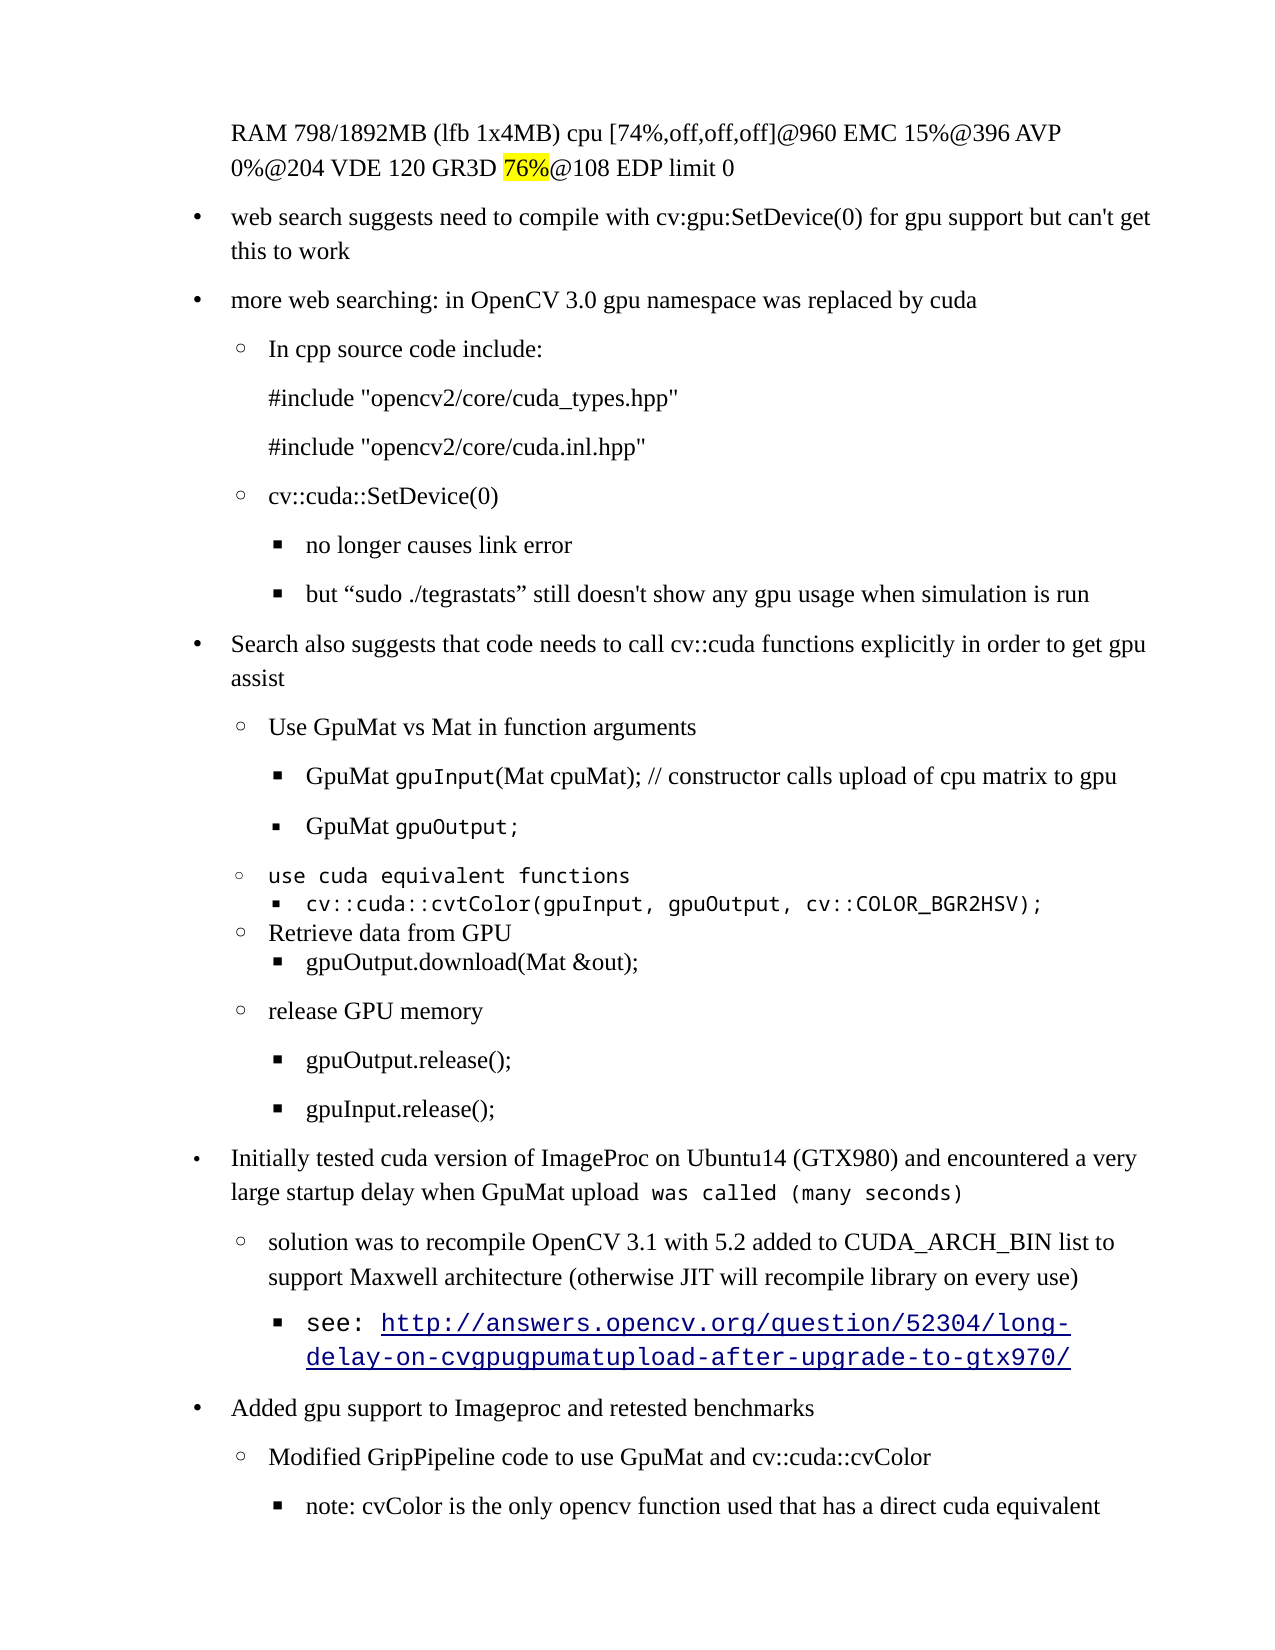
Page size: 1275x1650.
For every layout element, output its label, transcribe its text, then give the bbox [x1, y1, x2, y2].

list use cuda equivalent functions [231, 861, 1157, 889]
list #include "opencv2/core/cuda_types.hpp" [231, 383, 1157, 412]
list release GPU memory [231, 996, 1157, 1024]
list GpuMat gpuOutput; [268, 811, 1157, 841]
list Retrieve data from GPU [231, 918, 1157, 947]
list cv::cuda::SetDevice(0) [231, 481, 1157, 510]
list RAM 798/1892MB (lfb 1x4MB) cpu [74%,off,off,off]@960 EMC 15%@396 AVP 0%@204 VDE 120 GR3D 76%@108 EDP limit 0 [193, 118, 1157, 181]
list Search also suggests that code needs to call cv::cuda functions explicitly in order to get gpu assist [193, 629, 1157, 692]
list Initially tested cuda version of ImageProc on Ubuntu14 (GTX980) and encountered a very large startup delay when GpuMat upload was called (many seconds) [193, 1143, 1157, 1207]
list gpuOutput.release(); [268, 1045, 1157, 1073]
list gpuInput.release(); [268, 1094, 1157, 1123]
list cv::cuda::cvtColor(gpuInput, gpuOutput, cv::COLOR_BGR2HSV); [268, 889, 1157, 918]
list #include "opencv2/core/cuda.inl.hpp" [231, 432, 1157, 461]
list Added gpu support to Imageproc and retested benchmarks [193, 1393, 1157, 1422]
list Use GpuMat vs Mat in function arguments [231, 712, 1157, 741]
list no longer causes link error [268, 531, 1157, 559]
list but “sudo ./tegrastats” still doesn't show any gpu usage when simulation is run [268, 579, 1157, 608]
list GpuMat gpuInput(Mat cpuMat); // constructor calls upload of cpu matrix to gpu [268, 761, 1157, 791]
list Modified GripPipeline code to use GpuMat and cv::cuda::cvColor [231, 1442, 1157, 1471]
list more web searching: in OpenCV 3.0 gpu namespace was replaced by cuda [193, 285, 1157, 314]
list web search suggests need to compile with cv:gpu:SetDevice(0) for gpu support but can't get this to work [193, 202, 1157, 265]
list note: cvColor is the only opencv function used that has a direct cuda equivalent [268, 1491, 1157, 1520]
list see: http://answers.opencv.org/question/52304/long-delay-on-cvgpugpumatupload-after-upgrade-to-gtx970/ [268, 1311, 1157, 1373]
list gpuOutput.download(Mat &out); [268, 947, 1157, 975]
list solution was to recompile OpenCV 3.1 with 5.2 added to CUDA_ARCH_BIN list to support Maxwell architecture (otherwise JIT will recompile library on every use) [231, 1227, 1157, 1291]
list In cpp source code include: [231, 334, 1157, 363]
